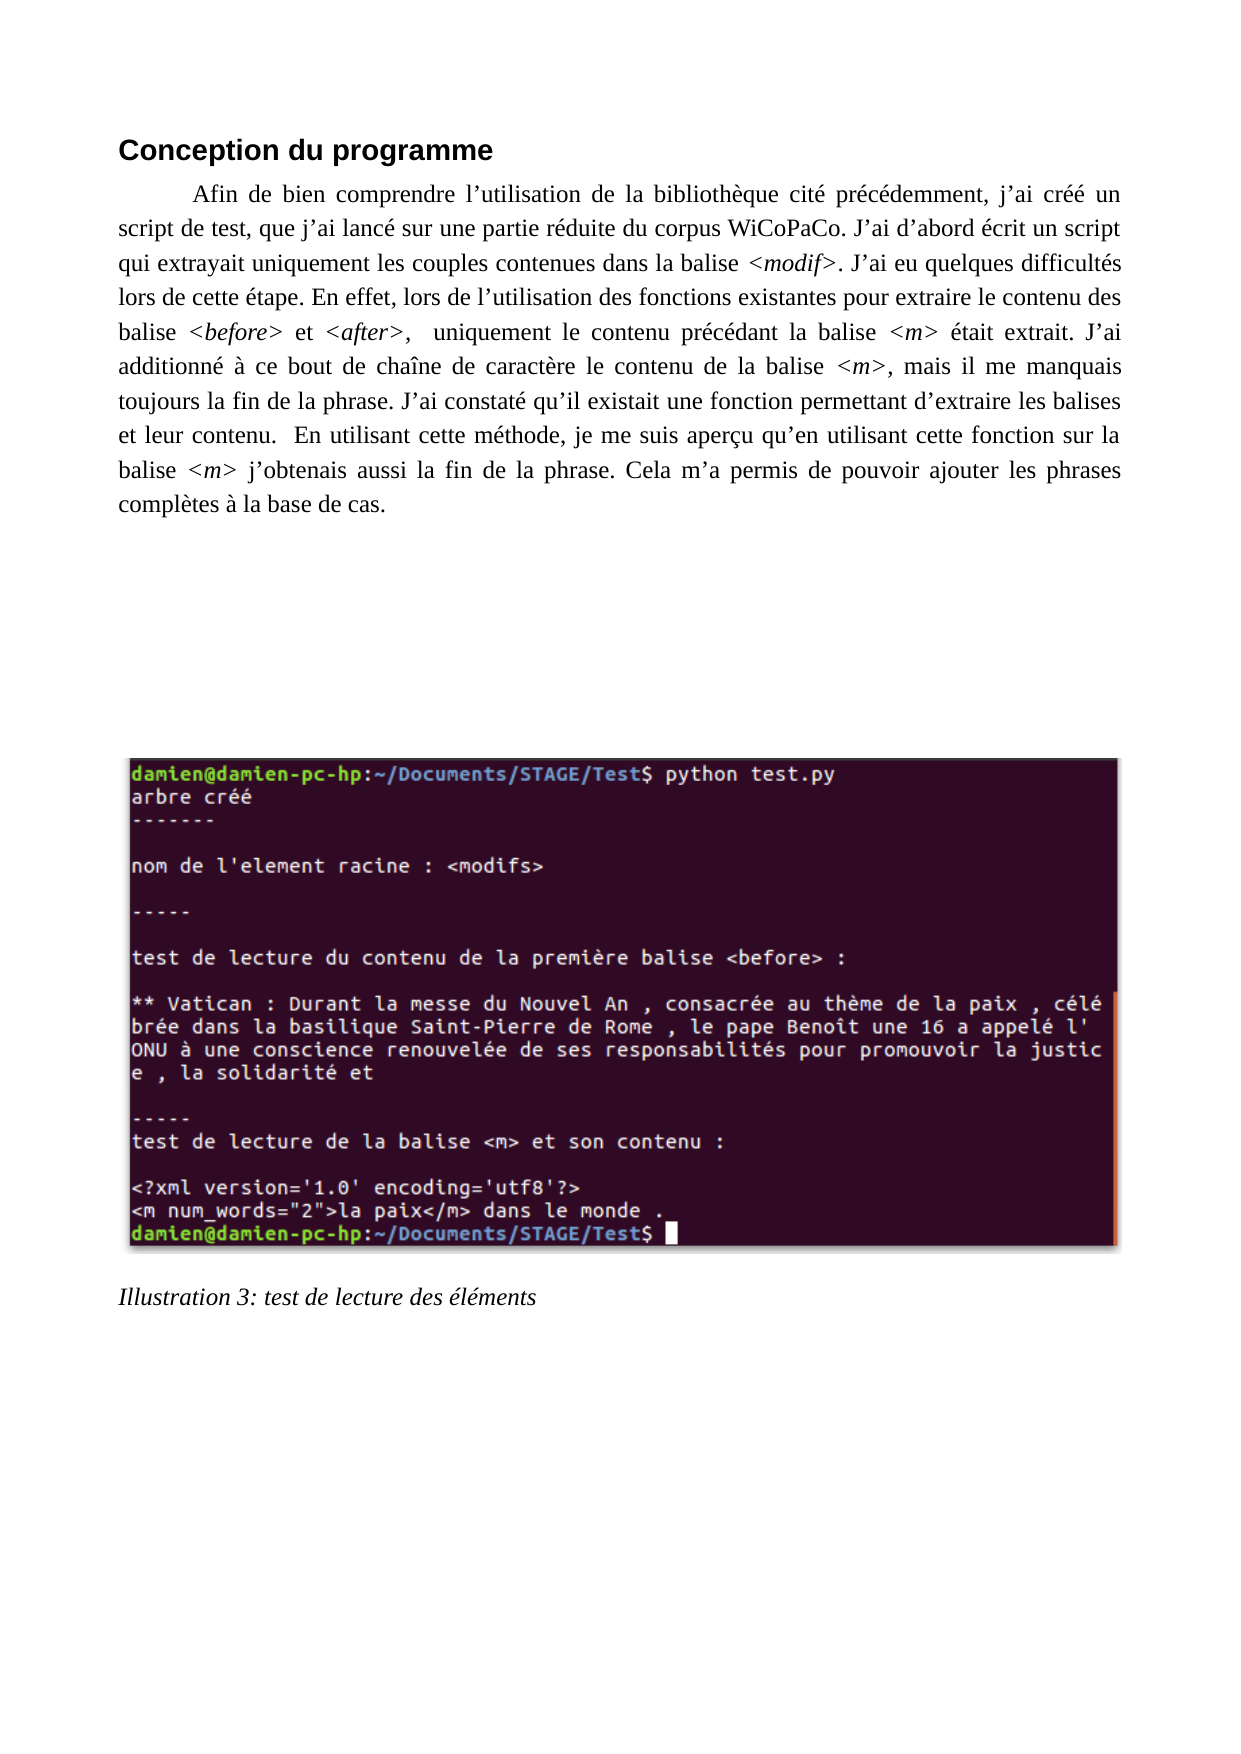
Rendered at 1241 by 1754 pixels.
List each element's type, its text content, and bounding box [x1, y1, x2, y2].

subtitle Conception du programme [118, 133, 1122, 166]
picture [118, 758, 1123, 1254]
text Illustration 3: test de lecture des éléments [118, 1254, 1122, 1311]
text Afin de bien comprendre l’utilisation de la bibliothèque cité précédemment, j’ai créé un script de test, que j’ai lancé sur une partie réduite du corpus WiCoPaCo. J’ai d’abord écrit un script qui extrayait uniquement les couples contenues dans la balise <modif>. J’ai eu quelques difficultés lors de cette étape. En effet, lors de l’utilisation des fonctions existantes pour extraire le contenu des balise <before> et <after>, uniquement le contenu précédant la balise <m> était extrait. J’ai additionné à ce bout de chaîne de caractère le contenu de la balise <m>, mais il me manquais toujours la fin de la phrase. J’ai constaté qu’il existait une fonction permettant d’extraire les balises et leur contenu. En utilisant cette méthode, je me suis aperçu qu’en utilisant cette fonction sur la balise <m> j’obtenais aussi la fin de la phrase. Cela m’a permis de pouvoir ajouter les phrases complètes à la base de cas. [118, 179, 1122, 518]
